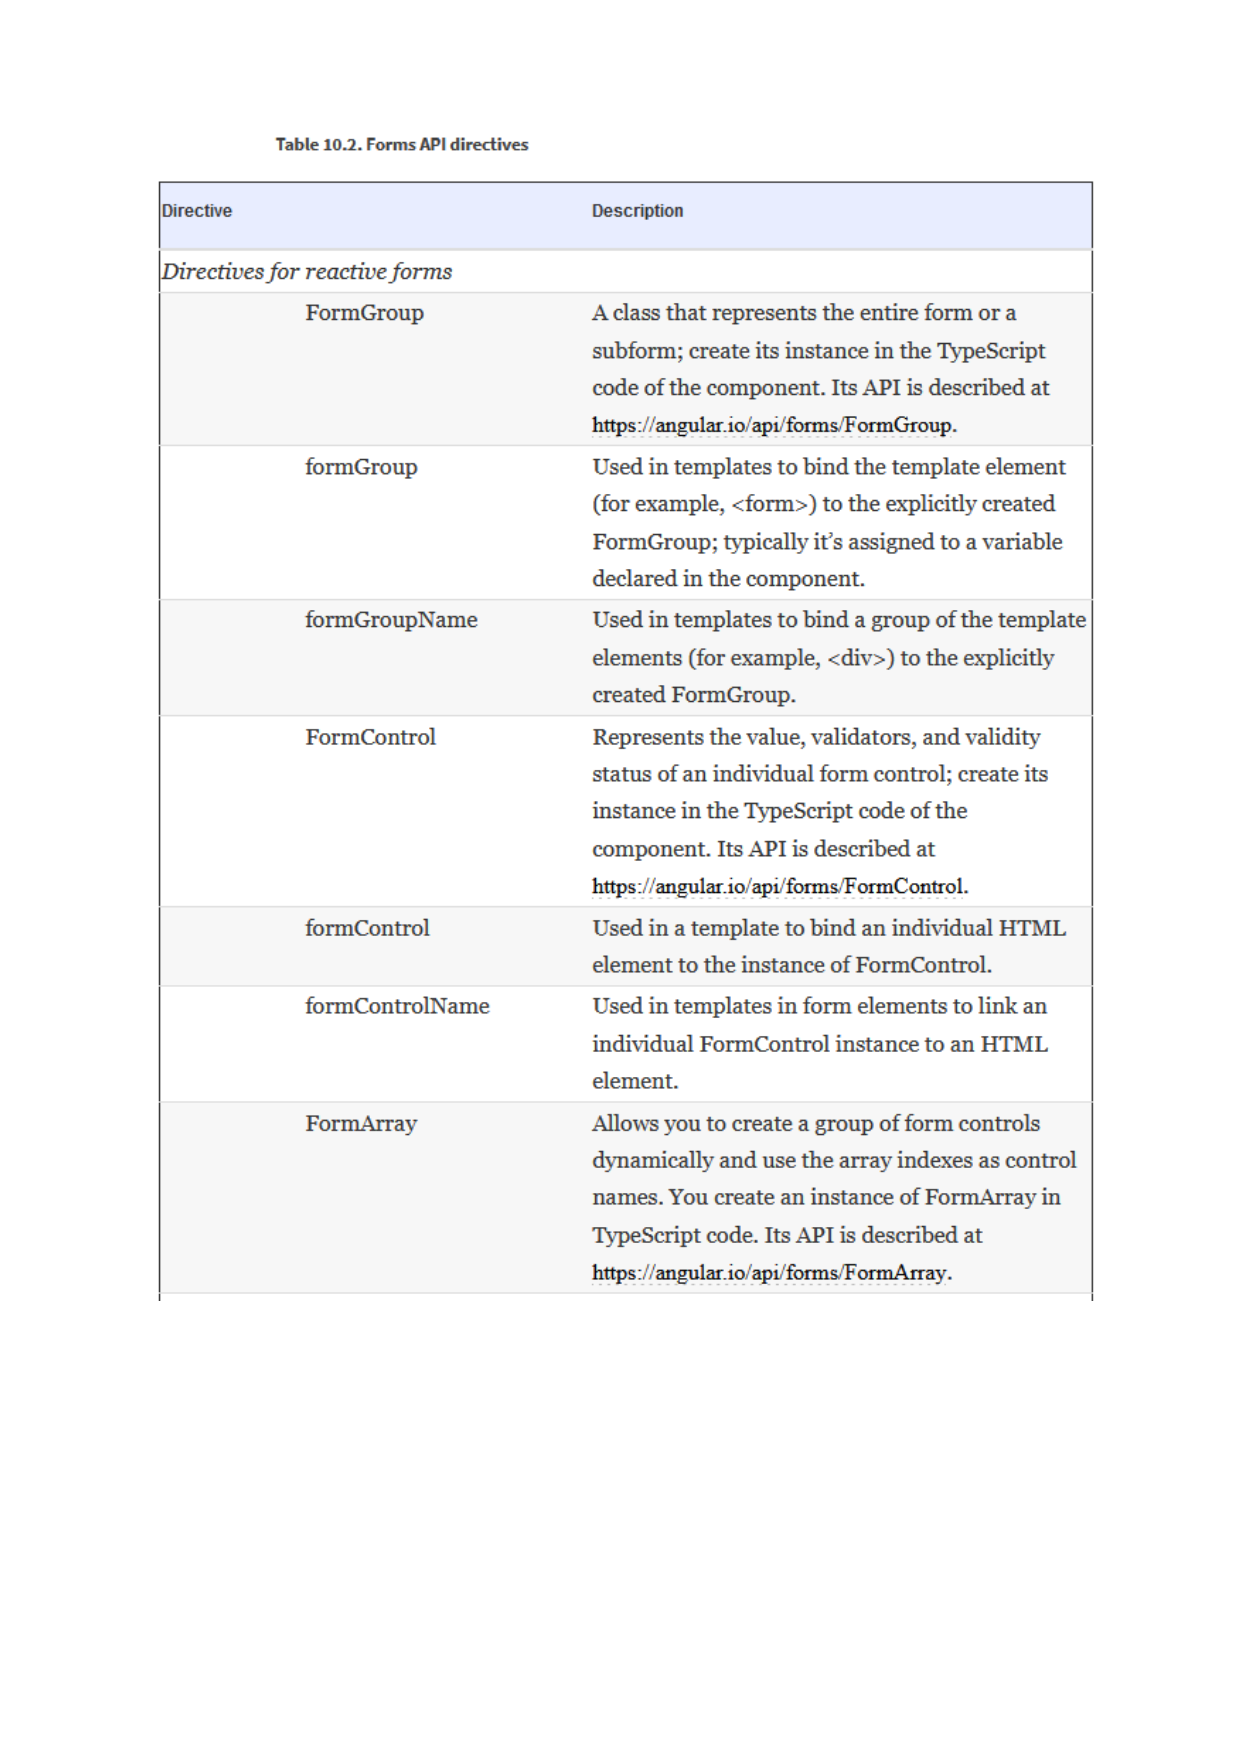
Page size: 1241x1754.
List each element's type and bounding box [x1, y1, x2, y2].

picture [118, 118, 1123, 1301]
